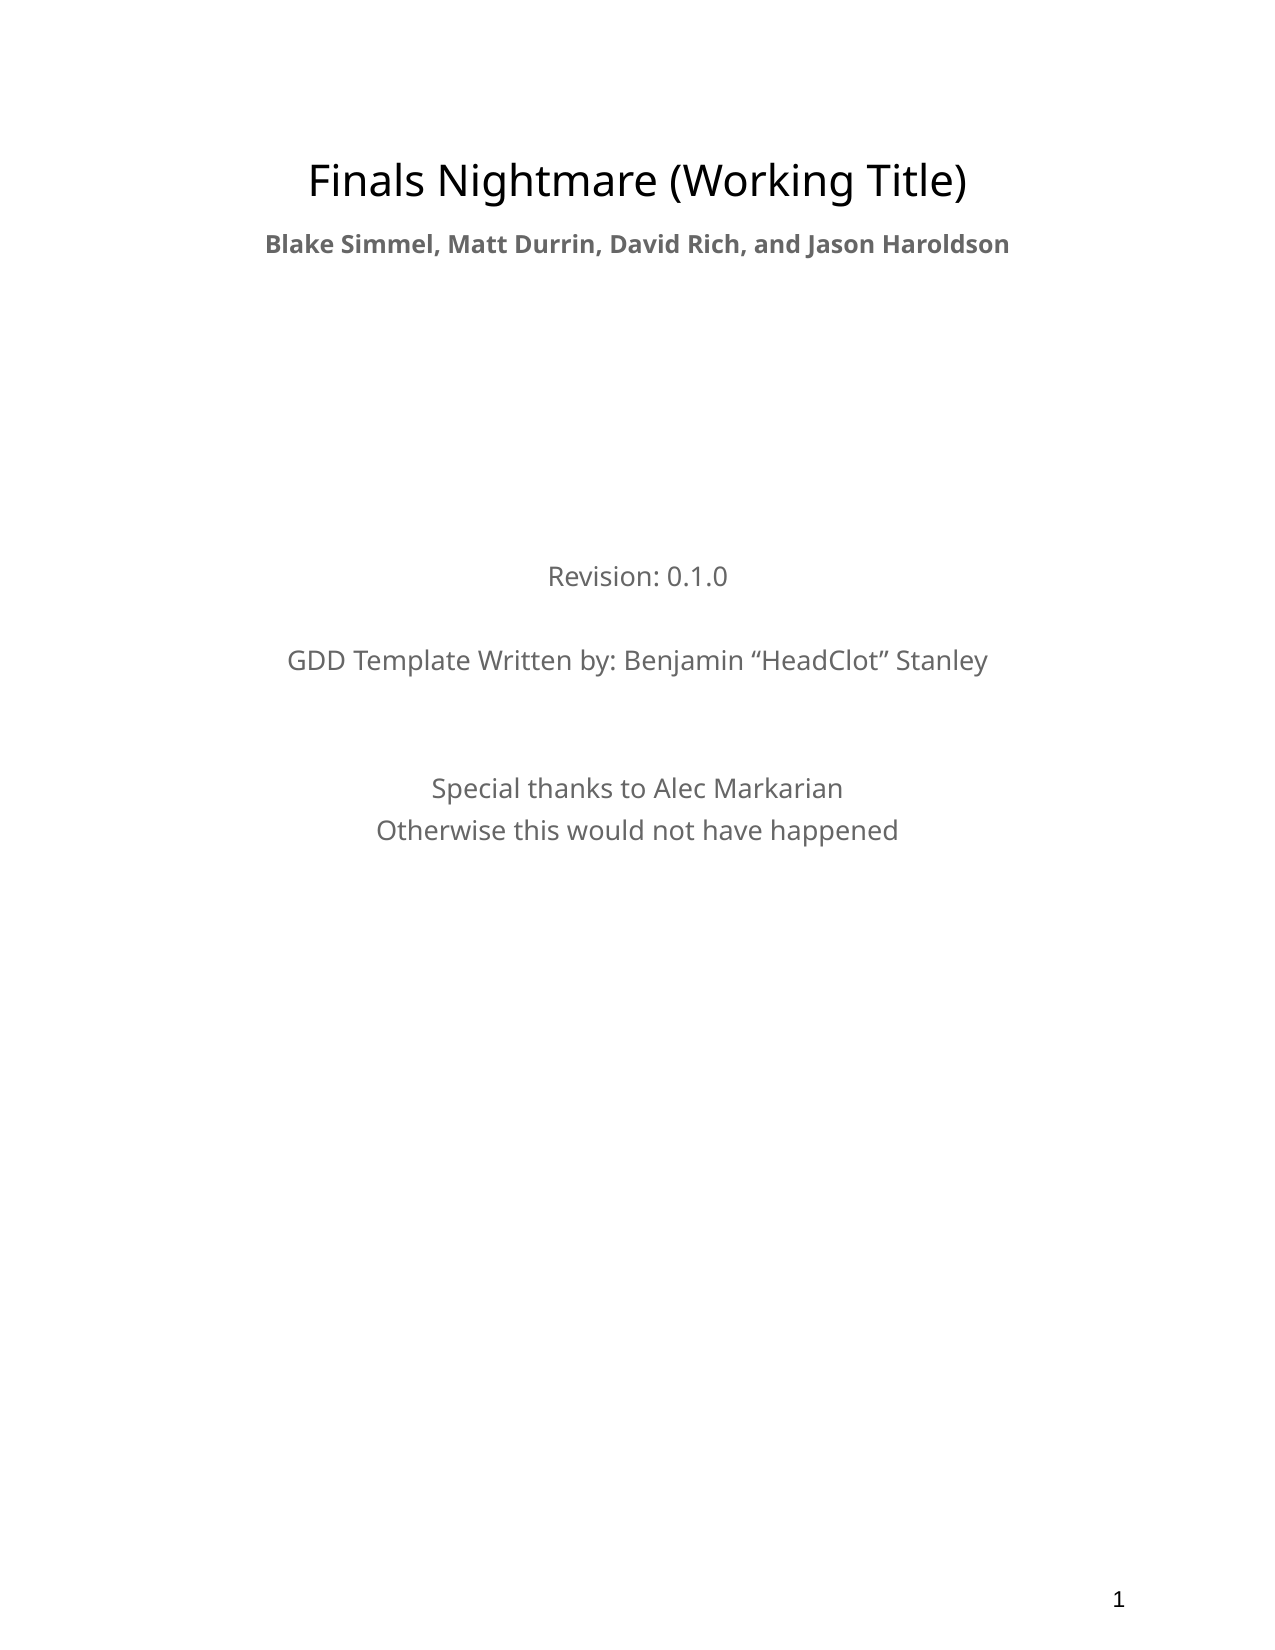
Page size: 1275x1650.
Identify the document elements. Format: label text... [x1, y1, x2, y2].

text Revision: 0.1.0 [150, 557, 1125, 594]
subtitle Blake Simmel, Matt Durrin, David Rich, and Jason Haroldson [150, 226, 1125, 260]
text Otherwise this would not have happened [150, 811, 1125, 848]
text GDD Template Written by: Benjamin “HeadClot” Stanley [150, 642, 1125, 679]
text Special thanks to Alec Markarian [150, 769, 1125, 806]
title Finals Nightmare (Working Title) [150, 150, 1125, 209]
